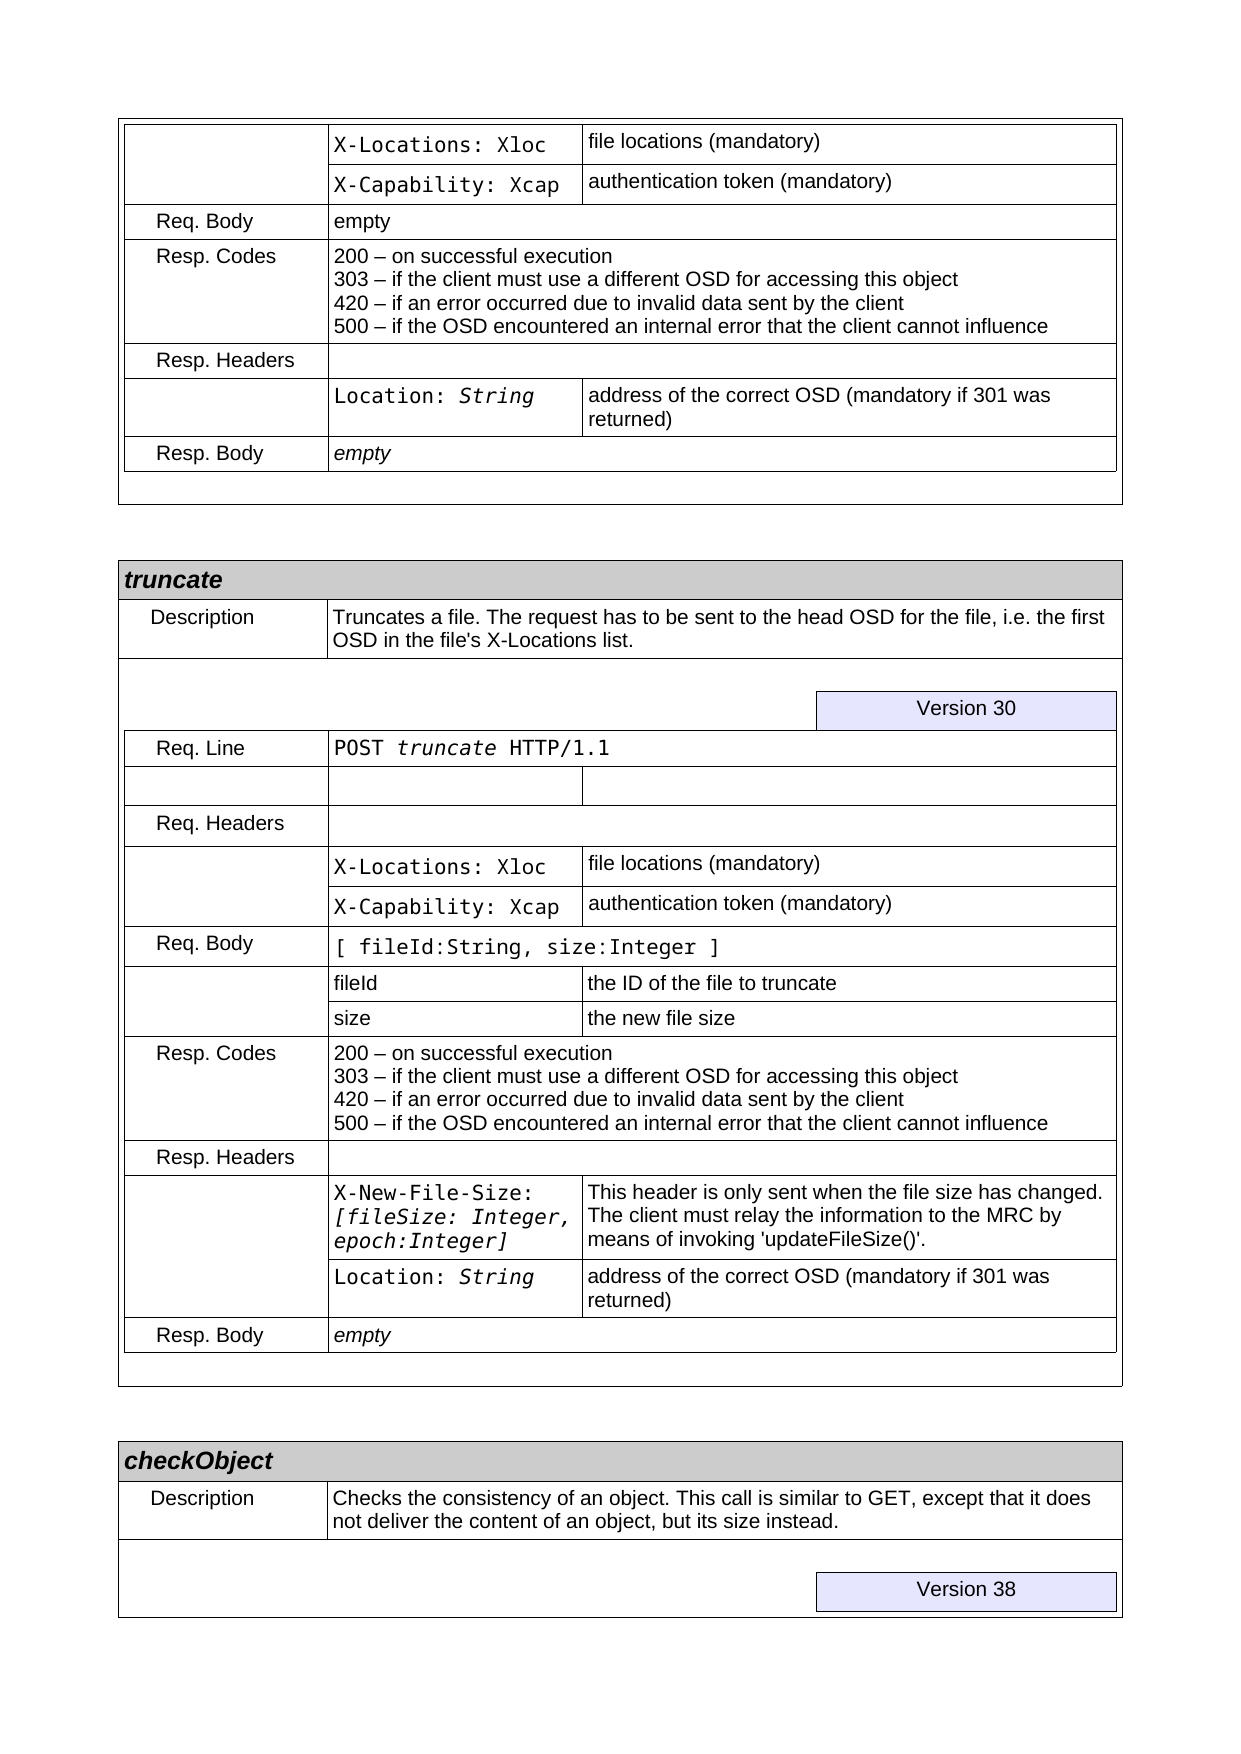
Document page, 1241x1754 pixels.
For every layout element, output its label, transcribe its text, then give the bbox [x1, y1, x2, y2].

table_header the ID of the file to truncate [583, 967, 1116, 1001]
table_header file locations (mandatory) [583, 847, 1116, 886]
table_cell Resp. Headers [125, 344, 328, 378]
table_cell [125, 967, 328, 1036]
table_cell [329, 344, 1116, 378]
table_header Version 38 [817, 1573, 1116, 1611]
table_cell [ fileId:String, size:Integer ] [329, 927, 1116, 966]
table_cell [119, 659, 1122, 1386]
table_header truncate [119, 561, 1122, 599]
table_cell Resp. Body [125, 1318, 328, 1352]
table_cell Location: String [329, 1260, 582, 1317]
table_cell [119, 119, 1122, 504]
table_cell X-Capability: Xcap [329, 887, 582, 926]
table_cell empty [329, 1318, 1116, 1352]
table_cell 200 – on successful execution 303 – if the client must use a different OSD for accessing this object 420 – if an error occurred due to invalid data sent by the client 500 – if the OSD encountered an internal error that the client cannot influence [329, 1037, 1116, 1140]
table_cell authentication token (mandatory) [583, 887, 1116, 926]
table_cell [329, 806, 1116, 846]
table_header [124, 1572, 816, 1611]
table_cell [125, 847, 328, 926]
table_cell Truncates a file. The request has to be sent to the head OSD for the file, i.e. the first OSD in the file's X-Locations list. [328, 600, 1122, 657]
table_cell [119, 1540, 1122, 1617]
table_cell address of the correct OSD (mandatory if 301 was returned) [583, 379, 1116, 436]
table_header X-Locations: Xloc [329, 125, 582, 164]
table_header [124, 691, 816, 730]
table_cell authentication token (mandatory) [583, 165, 1116, 204]
table_cell Resp. Body [125, 437, 328, 471]
table_cell [329, 767, 582, 805]
table_cell Description [119, 1482, 327, 1539]
table_cell Req. Headers [125, 806, 328, 846]
table_header checkObject [119, 1442, 1122, 1481]
table_header X-Locations: Xloc [329, 847, 582, 886]
table_header This header is only sent when the file size has changed. The client must relay the information to the MRC by means of invoking 'updateFileSize()'. [583, 1176, 1116, 1259]
table_cell the new file size [583, 1002, 1116, 1036]
table_cell [125, 1176, 328, 1317]
table_cell [125, 379, 328, 436]
table_header file locations (mandatory) [583, 125, 1116, 164]
table_cell Req. Body [125, 927, 328, 966]
table_cell X-Capability: Xcap [329, 165, 582, 204]
table_header X-New-File-Size: [fileSize: Integer, epoch:Integer] [329, 1176, 582, 1259]
table_cell empty [329, 205, 1116, 239]
table_cell Req. Line [125, 731, 328, 766]
table_cell size [329, 1002, 582, 1036]
table_cell Location: String [329, 379, 582, 436]
table_cell Description [119, 600, 327, 657]
table_cell empty [329, 437, 1116, 471]
table_cell 200 – on successful execution 303 – if the client must use a different OSD for accessing this object 420 – if an error occurred due to invalid data sent by the client 500 – if the OSD encountered an internal error that the client cannot influence [329, 240, 1116, 343]
table_cell POST truncate HTTP/1.1 [329, 731, 1116, 766]
table_cell Resp. Codes [125, 240, 328, 343]
table_cell [125, 767, 328, 805]
table_cell [583, 767, 1116, 805]
table_cell [125, 125, 328, 204]
table_cell Req. Body [125, 205, 328, 239]
table_cell Resp. Codes [125, 1037, 328, 1140]
table_cell [329, 1141, 1116, 1175]
table_cell address of the correct OSD (mandatory if 301 was returned) [583, 1260, 1116, 1317]
table_header Version 30 [817, 692, 1116, 730]
table_cell Resp. Headers [125, 1141, 328, 1175]
table_header fileId [329, 967, 582, 1001]
table_cell Checks the consistency of an object. This call is similar to GET, except that it does not deliver the content of an object, but its size instead. [328, 1482, 1122, 1539]
